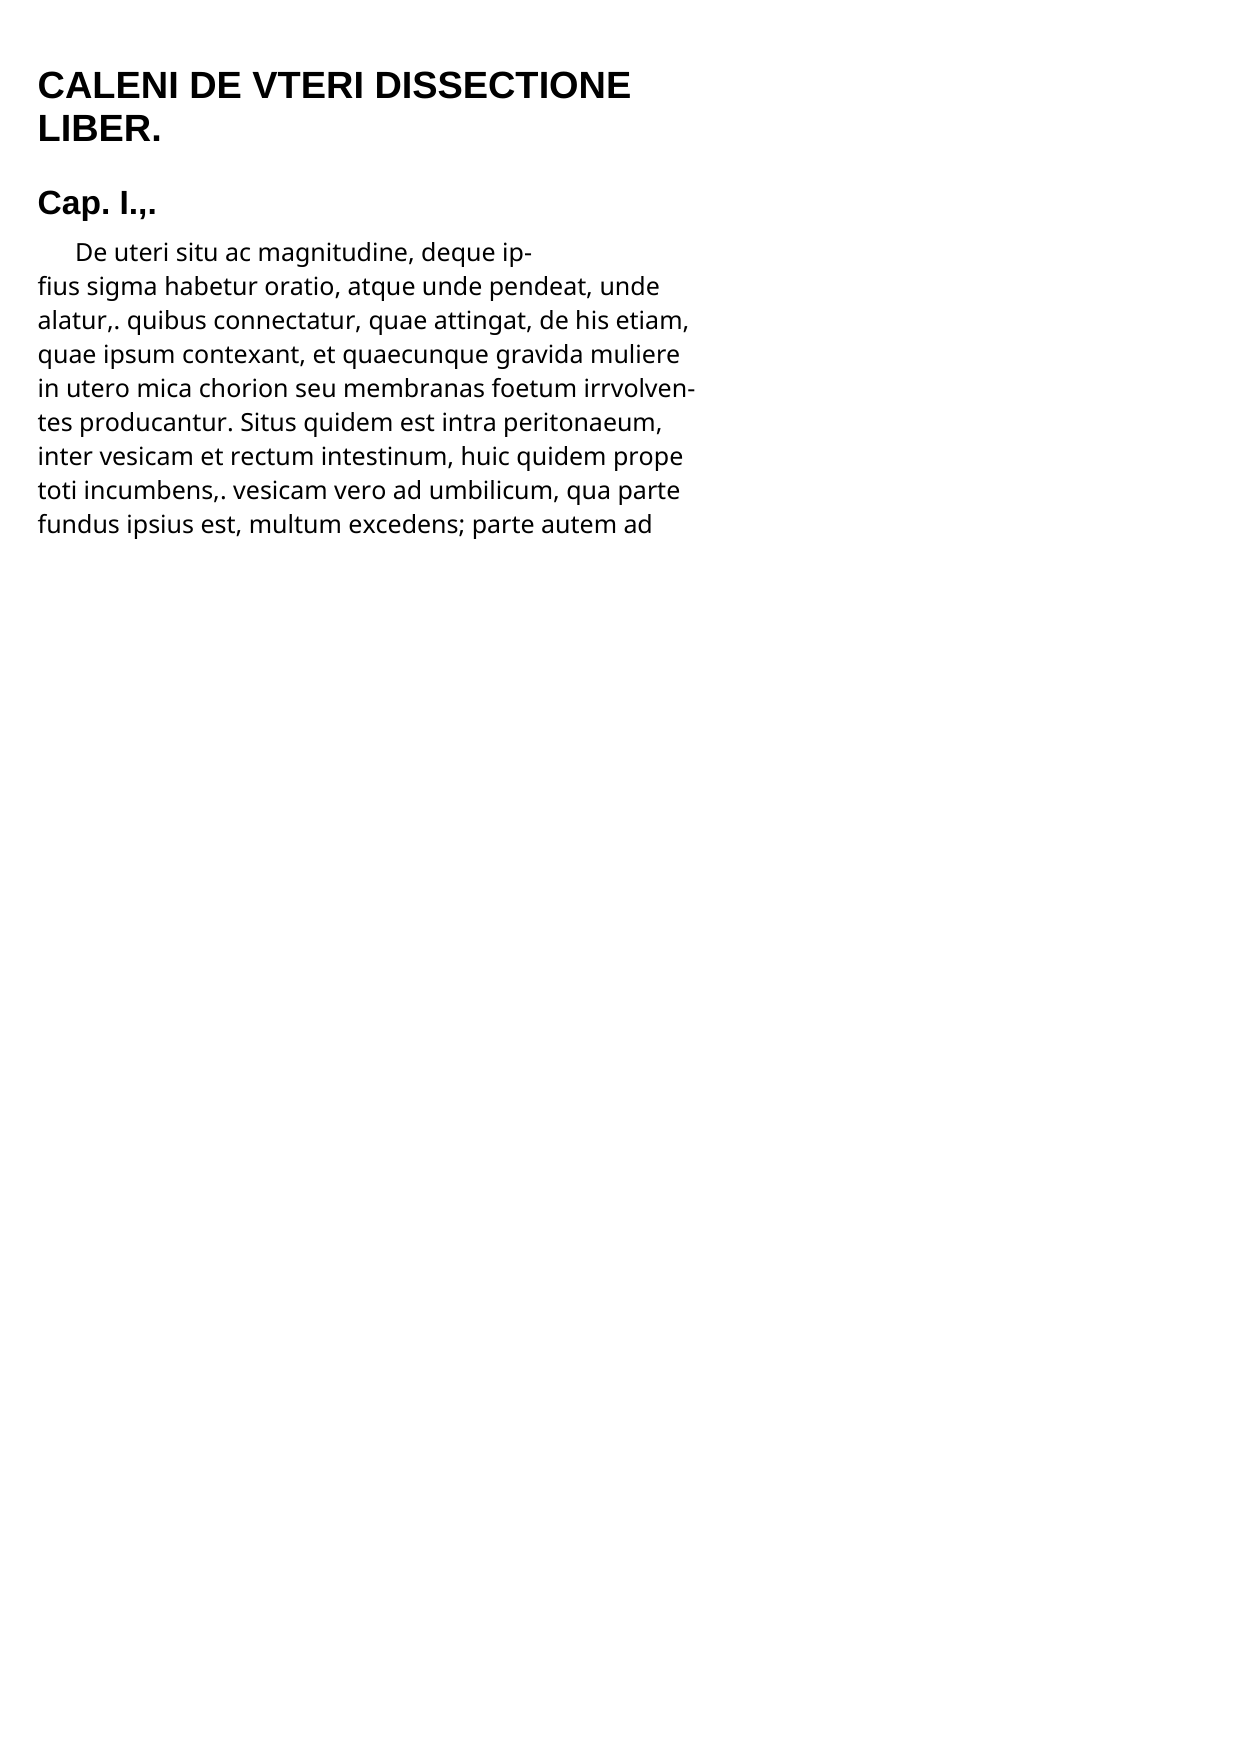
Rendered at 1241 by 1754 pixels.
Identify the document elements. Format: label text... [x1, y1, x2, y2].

text De uteri situ ac magnitudine, deque ip- fius sigma habetur oratio, atque unde pendeat, unde alatur,. quibus connectatur, quae attingat, de his etiam, quae ipsum contexant, et quaecunque gravida muliere in utero mica chorion seu membranas foetum irrvolven- tes producantur. Situs quidem est intra peritonaeum, inter vesicam et rectum intestinum, huic quidem prope toti incumbens,. vesicam vero ad umbilicum, qua parte fundus ipsius est, multum excedens; parte autem ad [37, 234, 1203, 541]
subtitle Cap. I.,. [37, 183, 1203, 222]
subtitle CALENI DE VTERI DISSECTIONE LIBER. [37, 62, 1203, 150]
